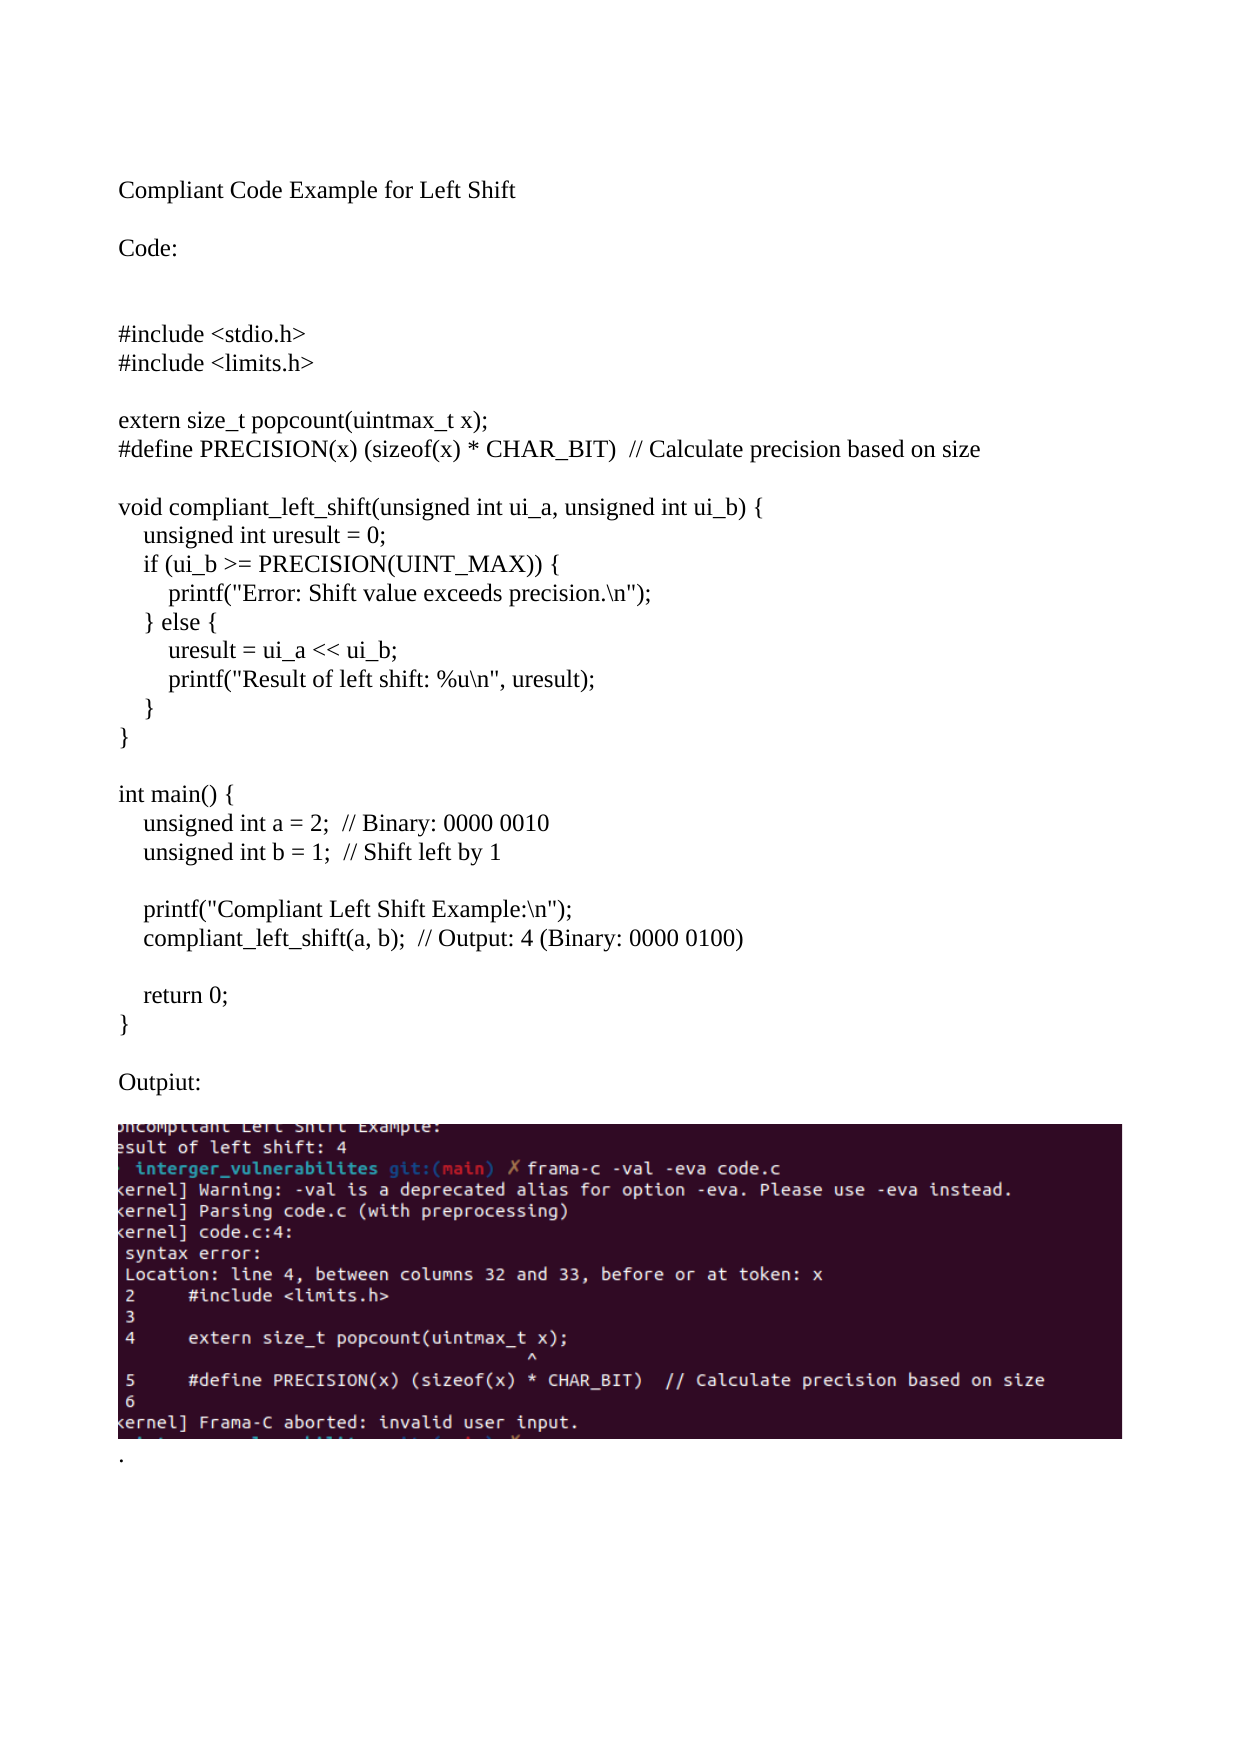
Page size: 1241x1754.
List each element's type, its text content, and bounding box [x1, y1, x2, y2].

text #include <limits.h> [118, 348, 1122, 377]
text Compliant Code Example for Left Shift [118, 176, 1122, 204]
text printf("Compliant Left Shift Example:\n"); [118, 894, 1122, 923]
text } [118, 1009, 1122, 1038]
text printf("Result of left shift: %u\n", uresult); [118, 664, 1122, 693]
text #define PRECISION(x) (sizeof(x) * CHAR_BIT) // Calculate precision based on size [118, 434, 1122, 463]
text return 0; [118, 981, 1122, 1009]
text extern size_t popcount(uintmax_t x); [118, 406, 1122, 434]
text unsigned int b = 1; // Shift left by 1 [118, 837, 1122, 866]
text Outpiut: [118, 1067, 1122, 1096]
text compliant_left_shift(a, b); // Output: 4 (Binary: 0000 0100) [118, 923, 1122, 952]
text uresult = ui_a << ui_b; [118, 636, 1122, 664]
text unsigned int a = 2; // Binary: 0000 0010 [118, 808, 1122, 837]
text if (ui_b >= PRECISION(UINT_MAX)) { [118, 549, 1122, 578]
text } [118, 693, 1122, 722]
text #include <stdio.h> [118, 319, 1122, 348]
text } else { [118, 607, 1122, 636]
text . [118, 1439, 1122, 1468]
text } [118, 722, 1122, 751]
text int main() { [118, 779, 1122, 808]
picture [118, 1124, 1123, 1439]
text printf("Error: Shift value exceeds precision.\n"); [118, 578, 1122, 607]
text void compliant_left_shift(unsigned int ui_a, unsigned int ui_b) { [118, 492, 1122, 521]
text unsigned int uresult = 0; [118, 521, 1122, 549]
text Code: [118, 233, 1122, 262]
